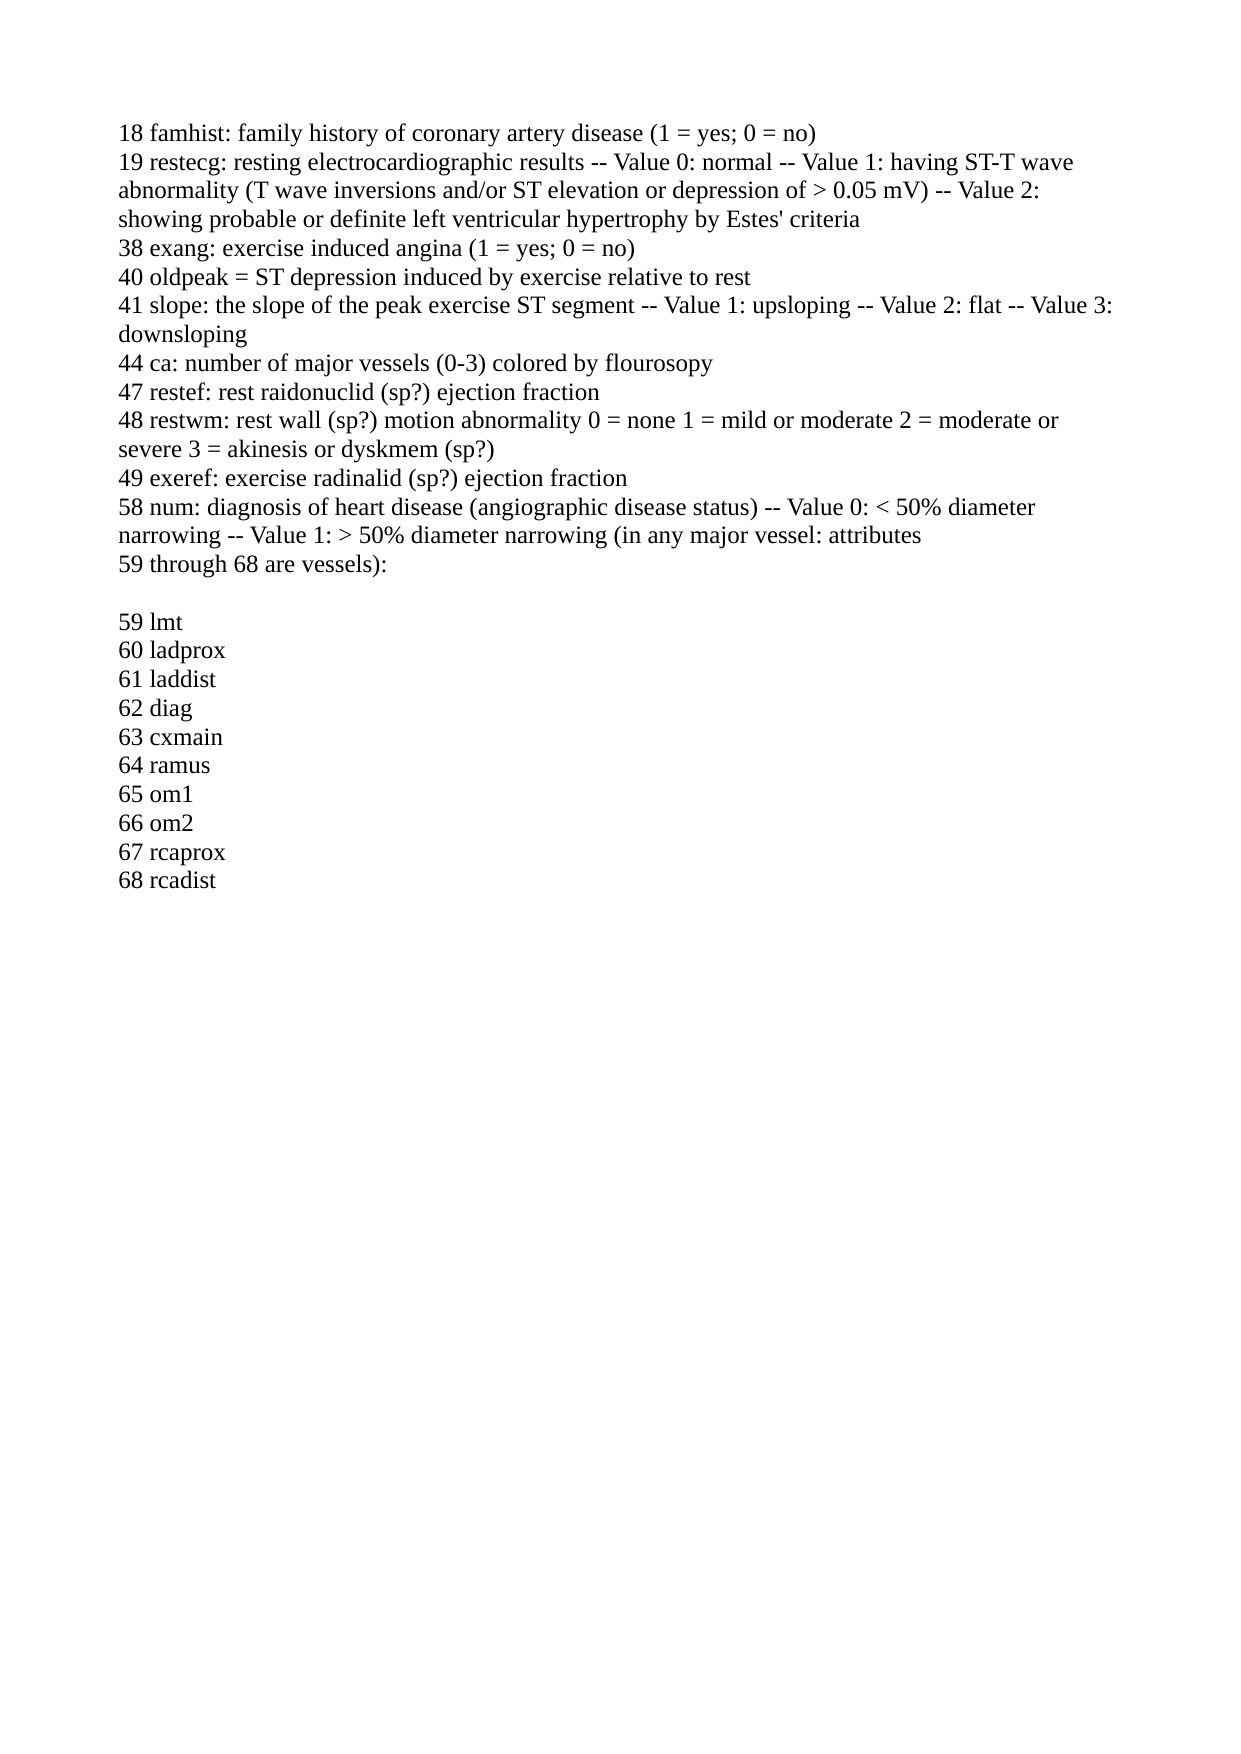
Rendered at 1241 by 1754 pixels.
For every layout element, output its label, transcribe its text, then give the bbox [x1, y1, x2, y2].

text 38 exang: exercise induced angina (1 = yes; 0 = no) [118, 233, 1122, 262]
text 41 slope: the slope of the peak exercise ST segment -- Value 1: upsloping -- Value 2: flat -- Value 3: downsloping [118, 291, 1122, 348]
text 67 rcaprox [118, 837, 1122, 866]
text 44 ca: number of major vessels (0-3) colored by flourosopy [118, 348, 1122, 377]
text 66 om2 [118, 808, 1122, 837]
text 47 restef: rest raidonuclid (sp?) ejection fraction [118, 377, 1122, 406]
text 19 restecg: resting electrocardiographic results -- Value 0: normal -- Value 1: having ST-T wave abnormality (T wave inversions and/or ST elevation or depression of > 0.05 mV) -- Value 2: showing probable or definite left ventricular hypertrophy by Estes' criteria [118, 147, 1122, 233]
text 49 exeref: exercise radinalid (sp?) ejection fraction [118, 463, 1122, 492]
text 40 oldpeak = ST depression induced by exercise relative to rest [118, 262, 1122, 291]
text 61 laddist [118, 664, 1122, 693]
text 63 cxmain [118, 722, 1122, 751]
text 18 famhist: family history of coronary artery disease (1 = yes; 0 = no) [118, 118, 1122, 147]
text 68 rcadist [118, 866, 1122, 894]
text 60 ladprox [118, 636, 1122, 664]
text 62 diag [118, 693, 1122, 722]
text 64 ramus [118, 751, 1122, 779]
text 65 om1 [118, 779, 1122, 808]
text 58 num: diagnosis of heart disease (angiographic disease status) -- Value 0: < 50% diameter narrowing -- Value 1: > 50% diameter narrowing (in any major vessel: attributes [118, 492, 1122, 549]
text 59 lmt [118, 607, 1122, 636]
text 48 restwm: rest wall (sp?) motion abnormality 0 = none 1 = mild or moderate 2 = moderate or severe 3 = akinesis or dyskmem (sp?) [118, 406, 1122, 463]
text 59 through 68 are vessels): [118, 549, 1122, 578]
